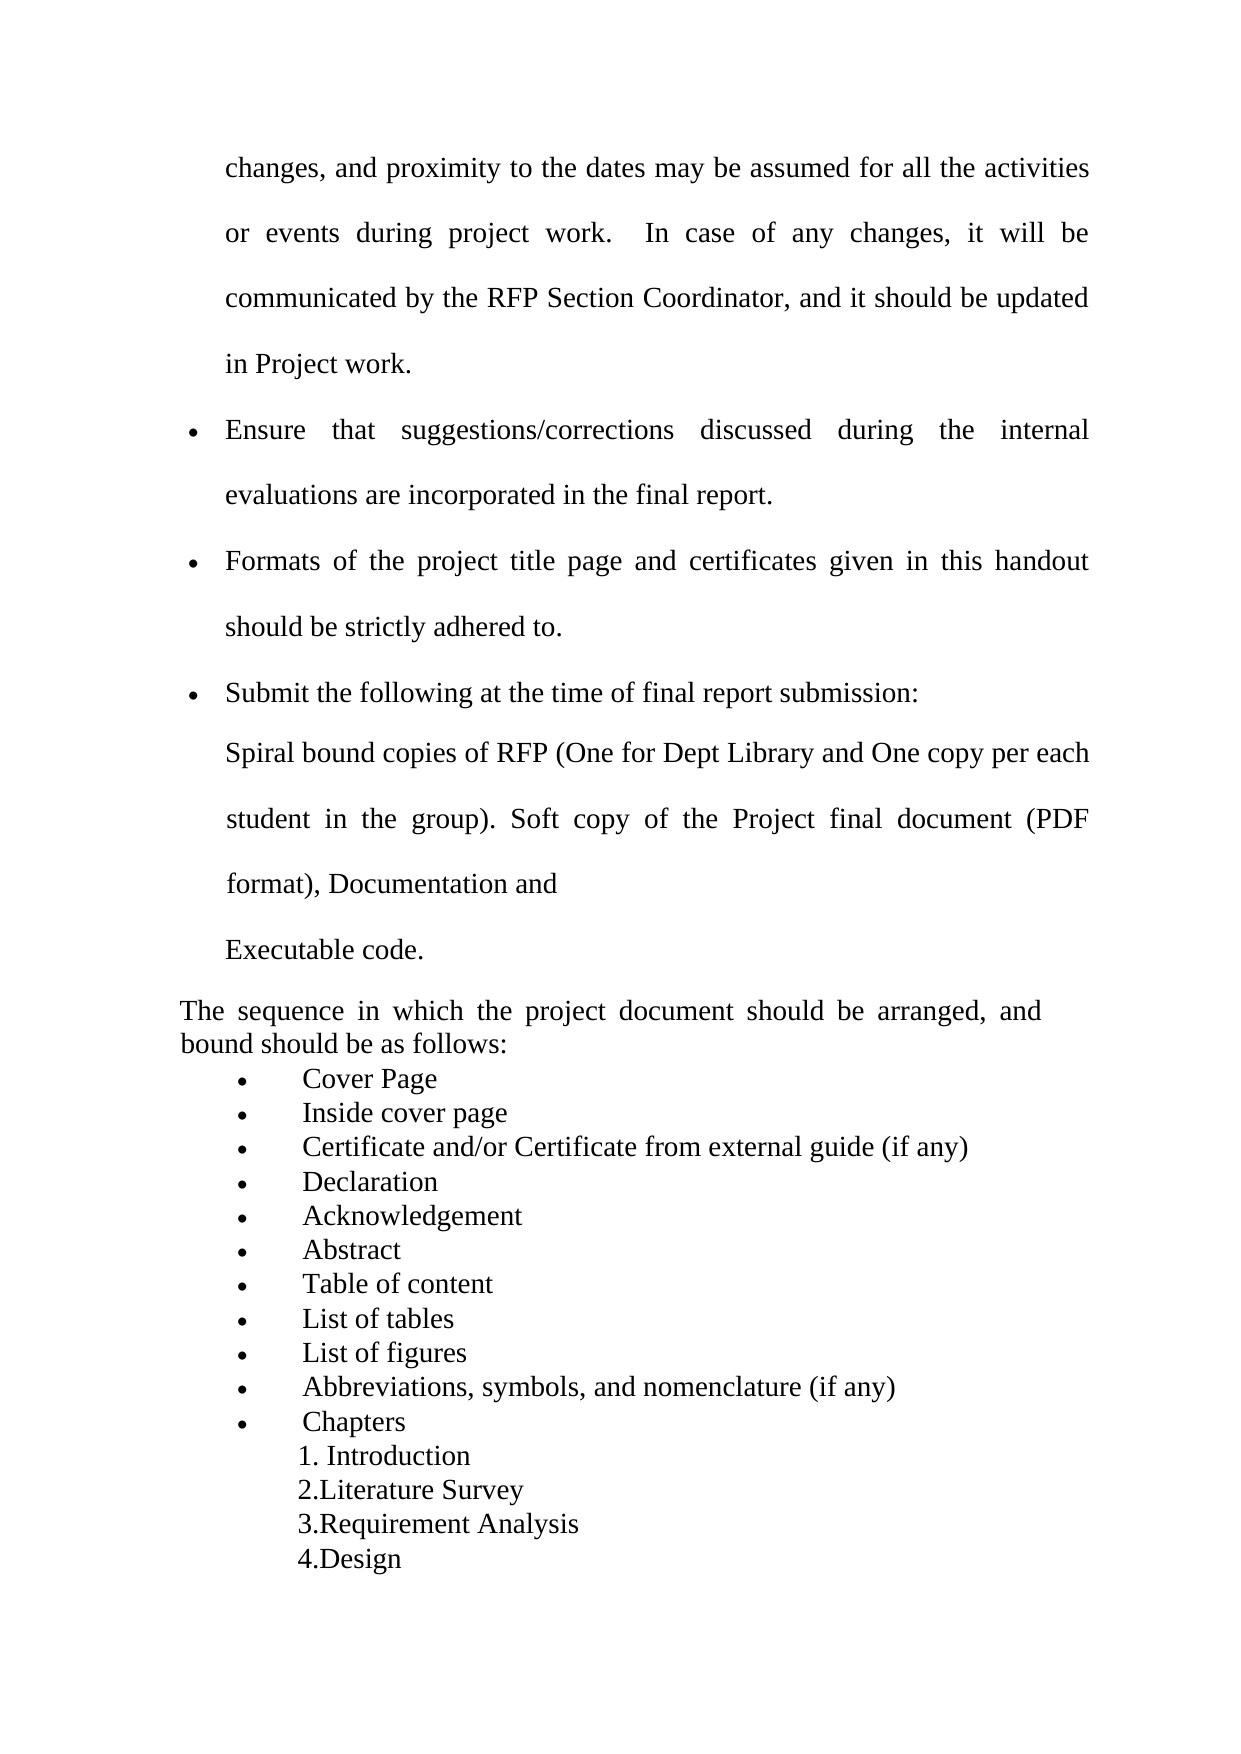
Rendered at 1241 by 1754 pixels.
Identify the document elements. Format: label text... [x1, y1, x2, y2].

text 3.Requirement Analysis [297, 1506, 1090, 1540]
text The sequence in which the project document should be arranged, and bound should be as follows: [179, 993, 1043, 1060]
text 1. Introduction [297, 1438, 1090, 1471]
list Cover Page [236, 1061, 1090, 1094]
text 4.Design [297, 1541, 1090, 1574]
text 2.Literature Survey [297, 1472, 1090, 1506]
list Chapters [236, 1404, 1090, 1437]
list Submit the following at the time of final report submission: [187, 675, 1090, 708]
list Formats of the project title page and certificates given in this handout should be strictly adhered to. [187, 543, 1090, 642]
list Ensure that suggestions/corrections discussed during the internal evaluations are incorporated in the final report. [187, 412, 1090, 511]
list changes, and proximity to the dates may be assumed for all the activities or events during project work. In case of any changes, it will be communicated by the RFP Section Coordinator, and it should be updated in Project work. [187, 150, 1090, 379]
list Abstract [236, 1232, 1090, 1266]
list Certificate and/or Certificate from external guide (if any) [236, 1129, 1090, 1163]
text Spiral bound copies of RFP (One for Dept Library and One copy per each student in the group). Soft copy of the Project final document (PDF format), Documentation and [225, 736, 1090, 900]
list List of tables [236, 1301, 1090, 1334]
list Inside cover page [236, 1095, 1090, 1129]
text Executable code. [225, 932, 1090, 966]
list List of figures [236, 1335, 1090, 1369]
list Declaration [236, 1164, 1090, 1197]
list Table of content [236, 1267, 1090, 1300]
list Acknowledgement [236, 1198, 1090, 1232]
list Abbreviations, symbols, and nomenclature (if any) [236, 1369, 1090, 1403]
